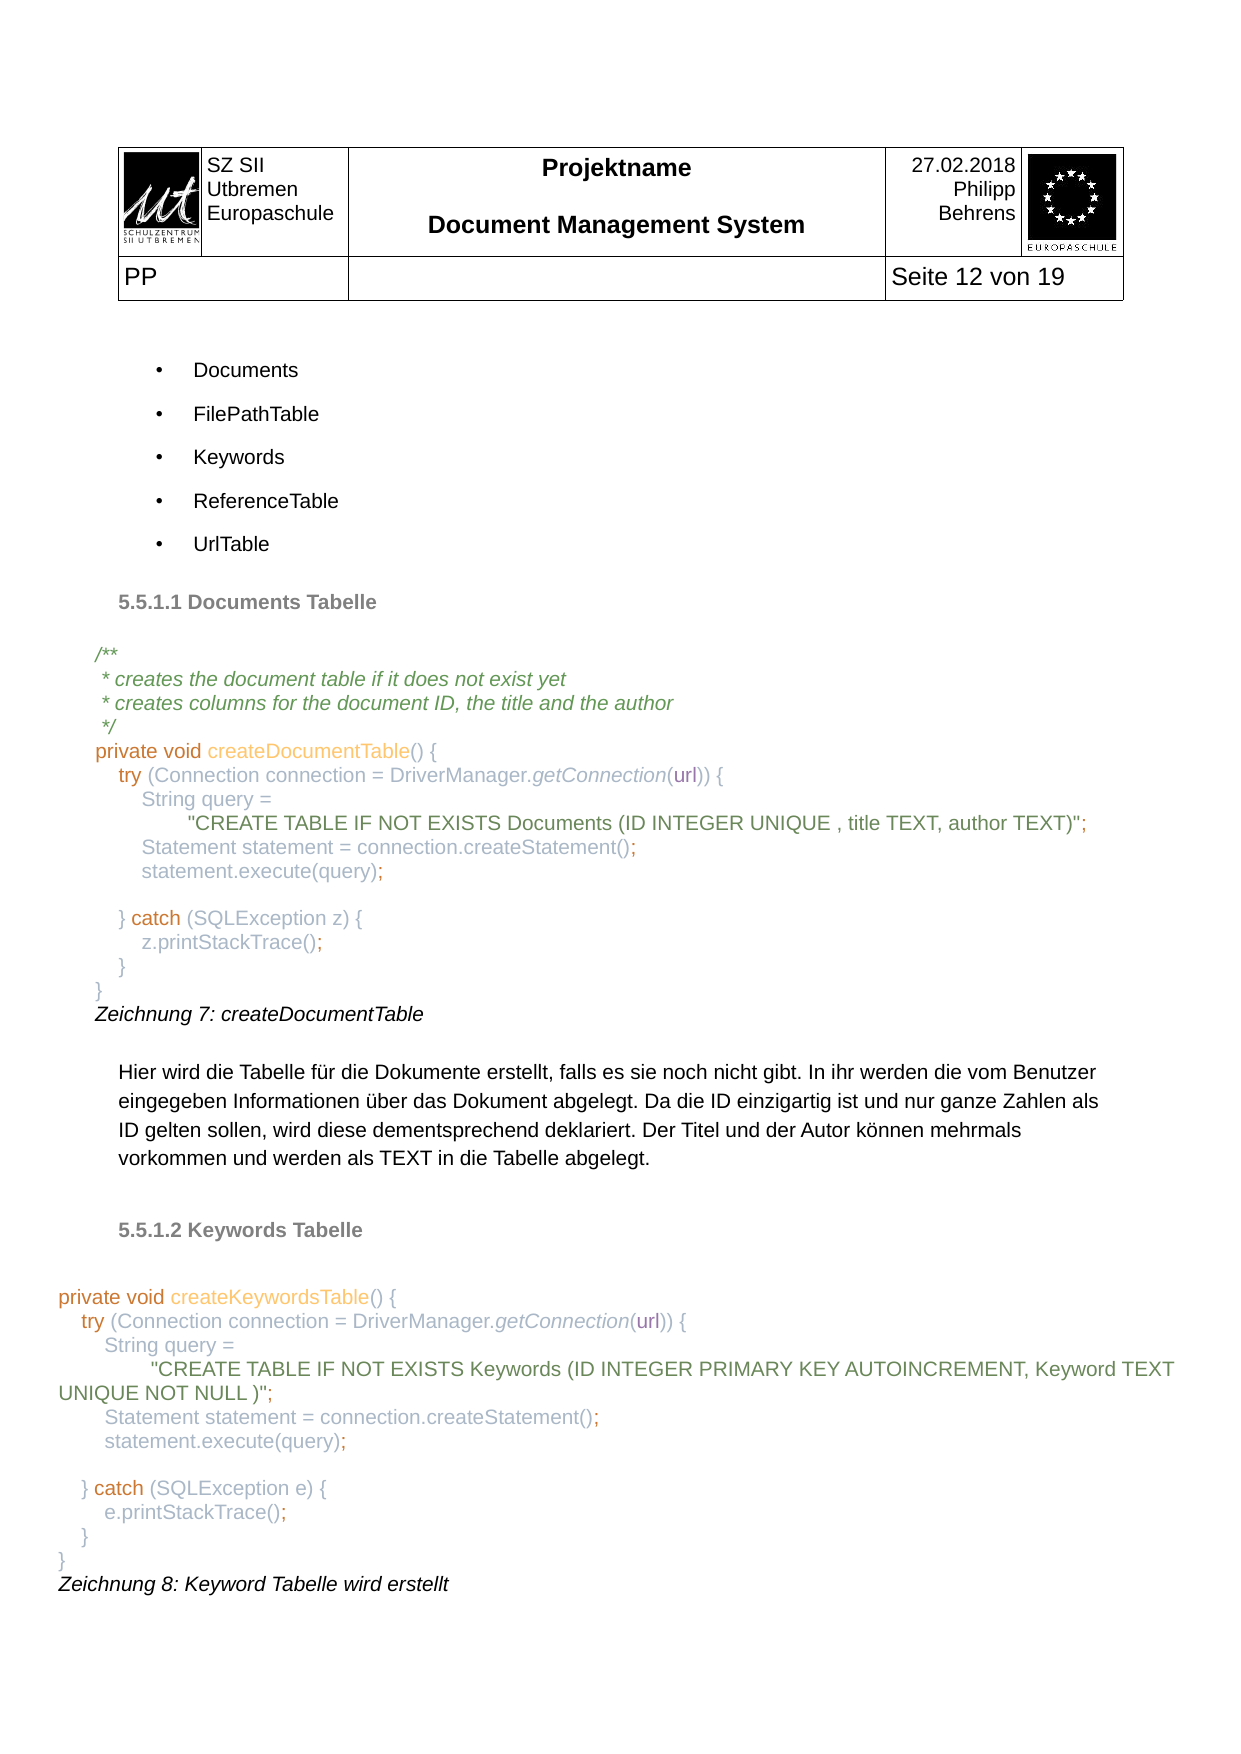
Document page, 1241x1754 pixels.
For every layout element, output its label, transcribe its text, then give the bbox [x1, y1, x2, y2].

subtitle 5.5.1.1 Documents Tabelle [118, 590, 1122, 614]
list UrlTable [156, 532, 1122, 556]
text Zeichnung 7: createDocumentTable [95, 655, 1188, 1026]
list Documents [156, 358, 1122, 382]
text Hier wird die Tabelle für die Dokumente erstellt, falls es sie noch nicht gibt. In ihr werden die vom Benutzer eingegeben Informationen über das Dokument abgelegt. Da die ID einzigartig ist und nur ganze Zahlen als ID gelten sollen, wird diese dementsprechend deklariert. Der Titel und der Autor können mehrmals vorkommen und werden als TEXT in die Tabelle abgelegt. [118, 1060, 1122, 1170]
list ReferenceTable [156, 489, 1122, 513]
subtitle 5.5.1.2 Keywords Tabelle [118, 1218, 1122, 1242]
list Keywords [156, 445, 1122, 469]
list FilePathTable [156, 402, 1122, 426]
picture [1027, 152, 1117, 251]
text Zeichnung 8: Keyword Tabelle wird erstellt [58, 1297, 1207, 1596]
picture [123, 152, 200, 243]
